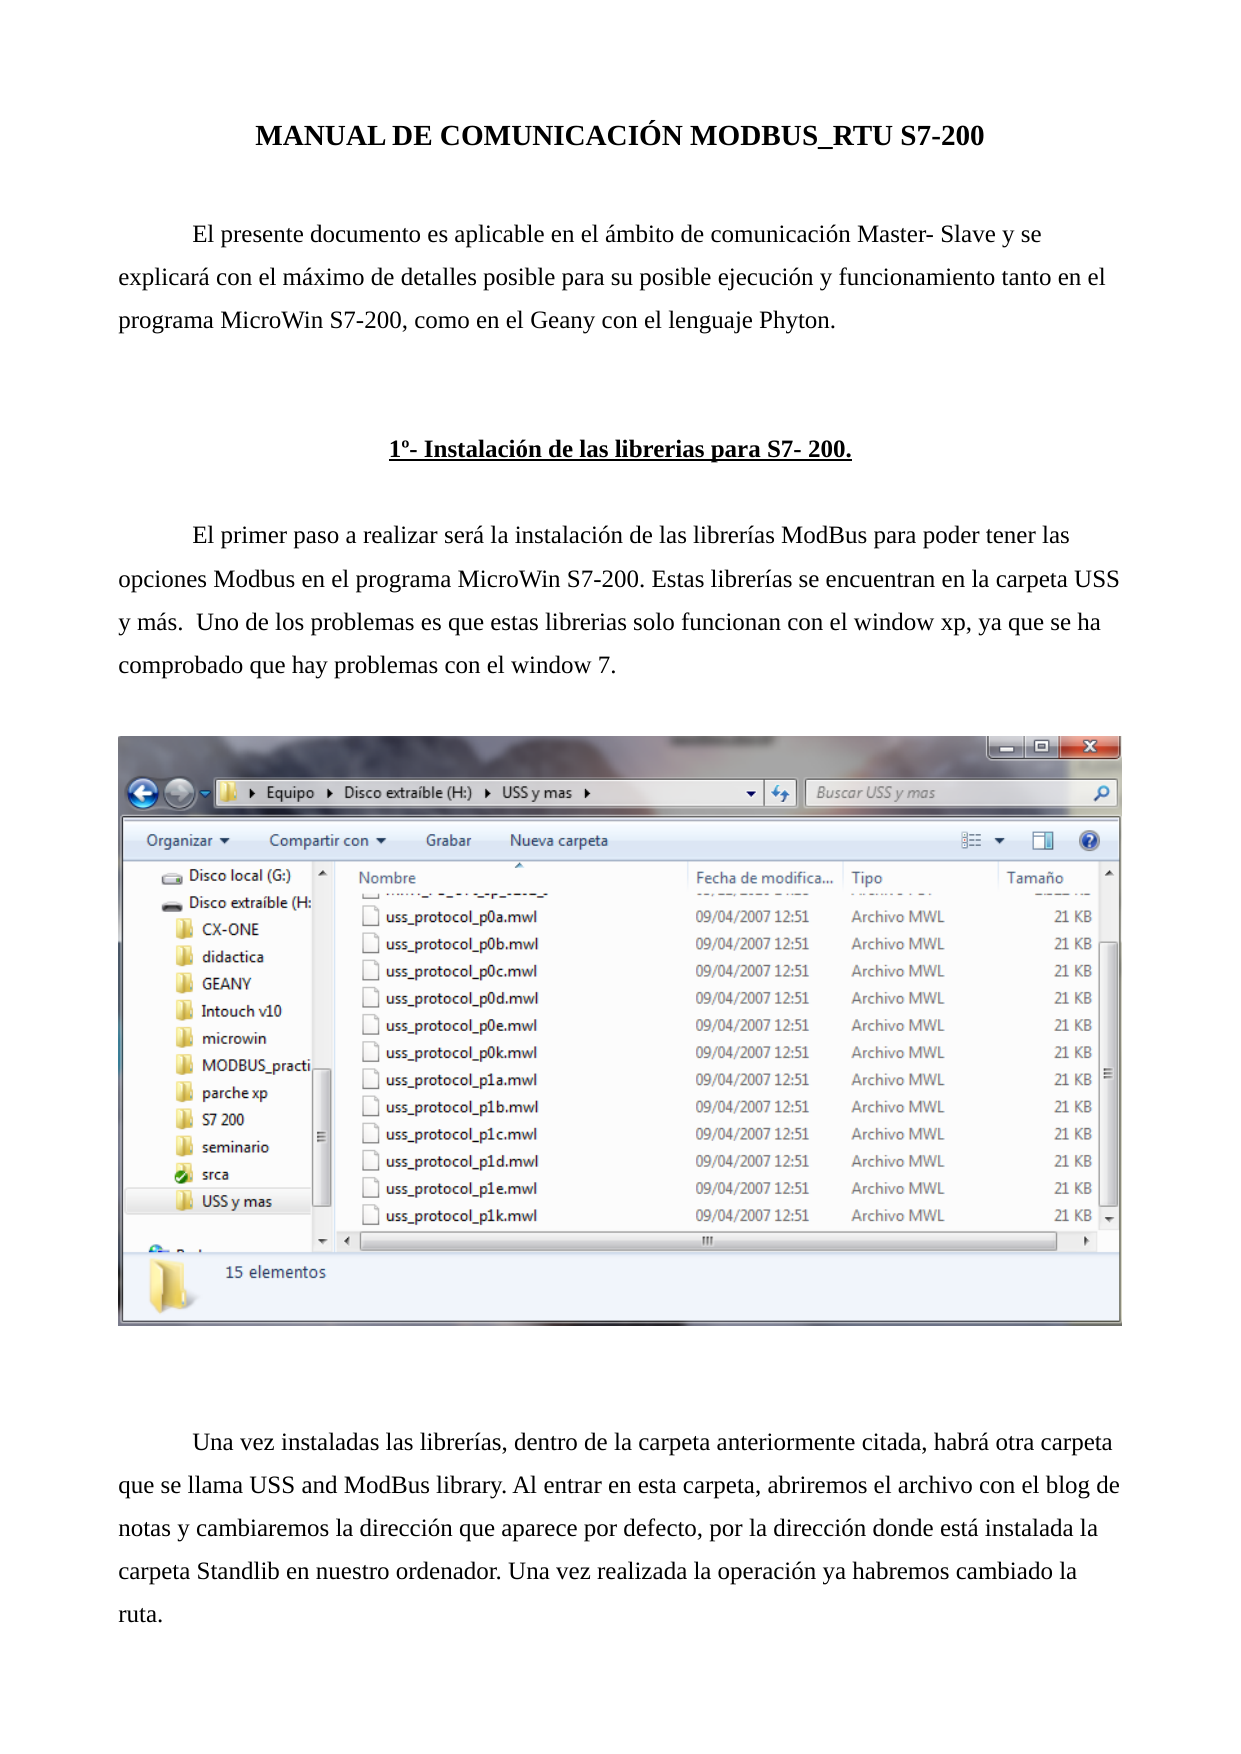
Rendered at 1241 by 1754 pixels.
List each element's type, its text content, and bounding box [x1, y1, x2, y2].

text 1º- Instalación de las librerias para S7- 200. [118, 434, 1122, 463]
text El primer paso a realizar será la instalación de las librerías ModBus para poder tener las opciones Modbus en el programa MicroWin S7-200. Estas librerías se encuentran en la carpeta USS y más. Uno de los problemas es que estas librerias solo funcionan con el window xp, ya que se ha comprobado que hay problemas con el window 7. [118, 521, 1122, 679]
text El presente documento es aplicable en el ámbito de comunicación Master- Slave y se explicará con el máximo de detalles posible para su posible ejecución y funcionamiento tanto en el programa MicroWin S7-200, como en el Geany con el lenguaje Phyton. [118, 219, 1122, 334]
text Una vez instaladas las librerías, dentro de la carpeta anteriormente citada, habrá otra carpeta que se llama USS and ModBus library. Al entrar en esta carpeta, abriremos el archivo con el blog de notas y cambiaremos la dirección que aparece por defecto, por la dirección donde está instalada la carpeta Standlib en nuestro ordenador. Una vez realizada la operación ya habremos cambiado la ruta. [118, 1427, 1122, 1628]
picture [118, 736, 1122, 1326]
text MANUAL DE COMUNICACIÓN MODBUS_RTU S7-200 [118, 118, 1122, 152]
